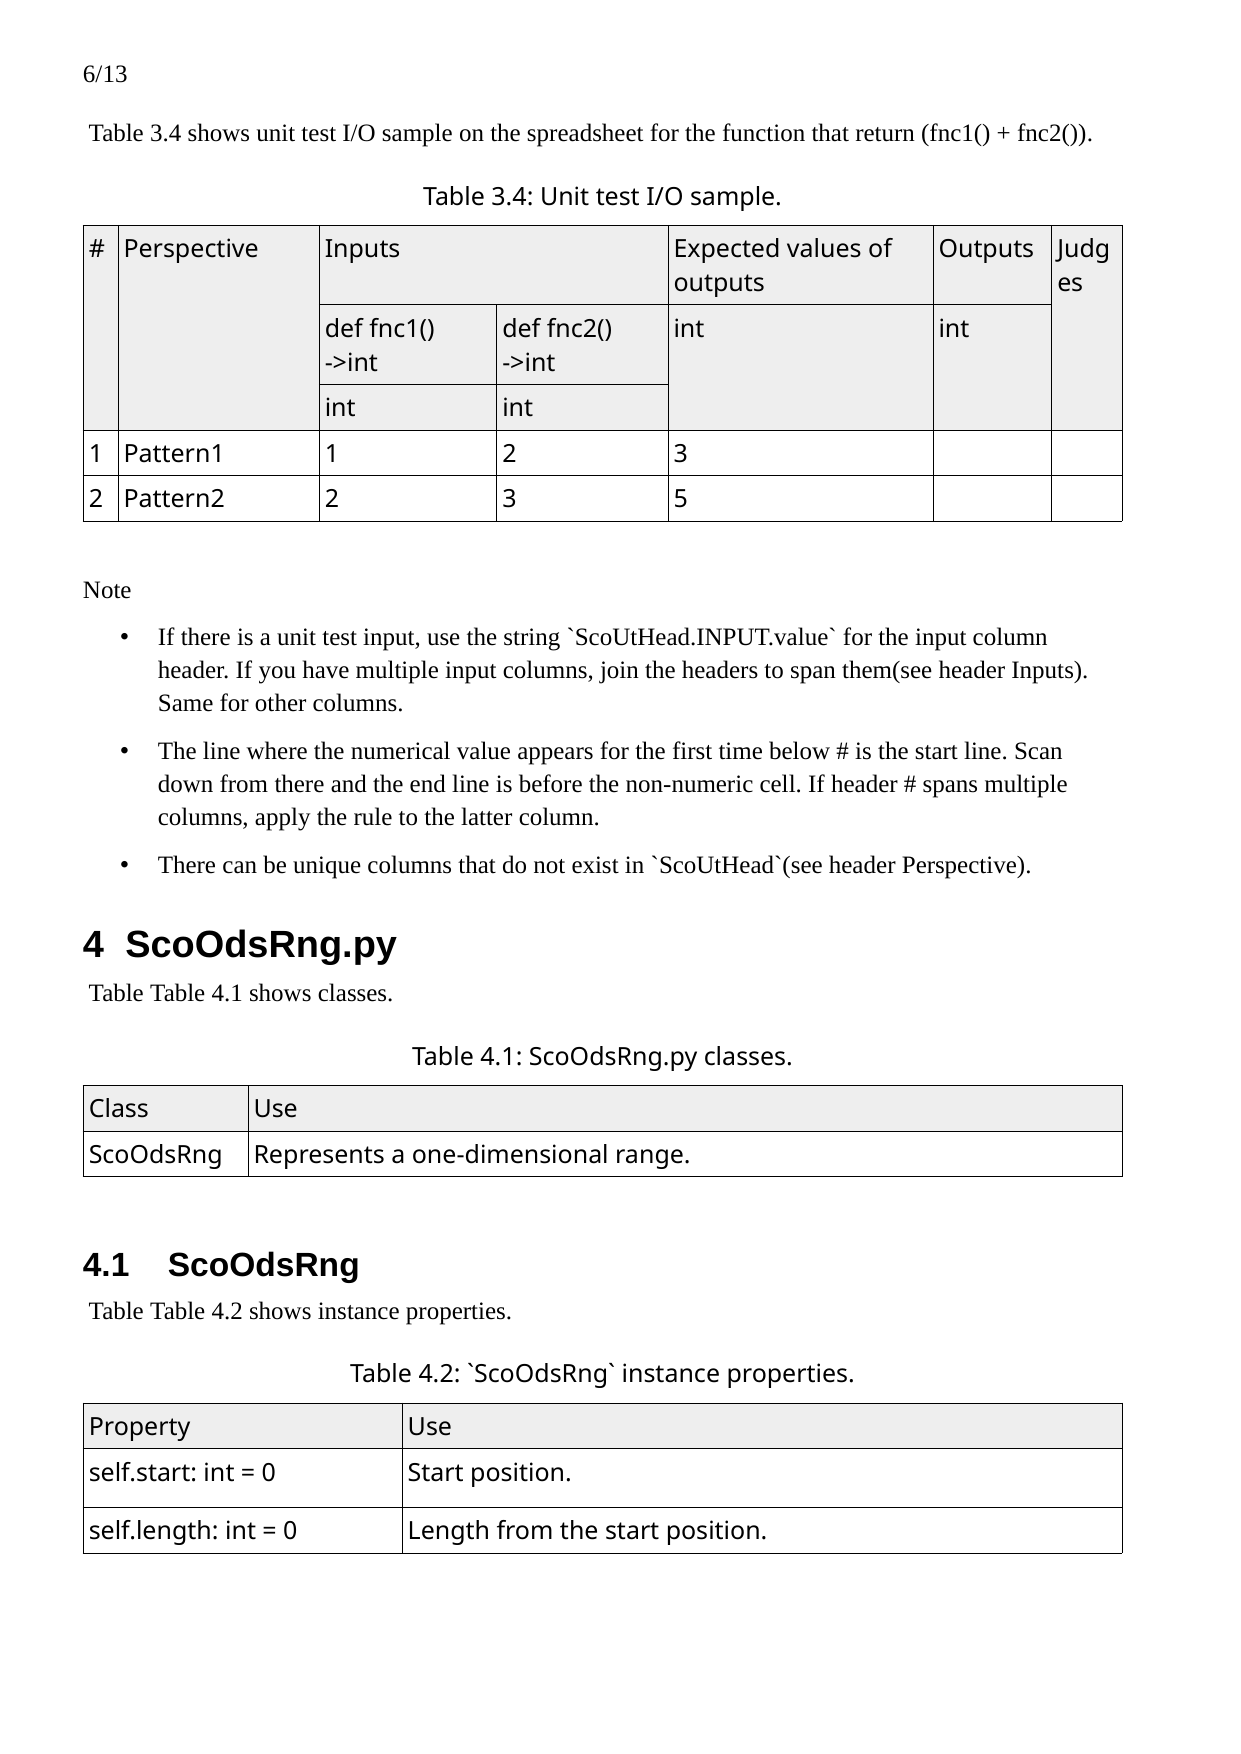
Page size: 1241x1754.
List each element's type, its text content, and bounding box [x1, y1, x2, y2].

table_cell int [669, 305, 933, 430]
list There can be unique columns that do not exist in `ScoUtHead`(see header Perspective). [120, 850, 1122, 878]
table_cell 2 [84, 476, 118, 521]
text Table 3.4 shows unit test I/O sample on the spreadsheet for the function that return (fnc1() + fnc2()). [83, 118, 1122, 147]
subtitle ScoOdsRng.py [83, 922, 1122, 966]
table_cell 2 [320, 476, 496, 521]
table_cell ScoOdsRng [84, 1132, 248, 1176]
subtitle ScoOdsRng [83, 1245, 1122, 1283]
table_header Property [84, 1404, 402, 1448]
table_cell 1 [84, 431, 118, 475]
table_cell Pattern1 [119, 431, 319, 475]
table_cell int [320, 385, 496, 430]
table_cell self.length: int = 0 [84, 1508, 402, 1552]
table_header Perspective [119, 226, 319, 430]
table_header # [84, 226, 118, 430]
text Table 4.1: ScoOdsRng.py classes. [83, 1038, 1122, 1073]
table_header Expected values of outputs [669, 226, 933, 304]
table_cell def fnc1() ->int [320, 305, 496, 384]
table_cell 5 [669, 476, 933, 521]
table_cell Length from the start position. [403, 1508, 1122, 1552]
table_cell 3 [497, 476, 668, 521]
table_cell 2 [497, 431, 668, 475]
table_header Use [249, 1086, 1122, 1131]
table_cell 1 [320, 431, 496, 475]
table_cell [934, 476, 1051, 521]
table_header Inputs [320, 226, 668, 304]
list If there is a unit test input, use the string `ScoUtHead.INPUT.value` for the input column header. If you have multiple input columns, join the headers to span them(see header Inputs). Same for other columns. [120, 622, 1122, 717]
table_header Use [403, 1404, 1122, 1448]
text Table 4.2: `ScoOdsRng` instance properties. [83, 1356, 1122, 1390]
table_cell int [934, 305, 1051, 430]
text Note [83, 575, 1122, 603]
text Table 4.2 shows instance properties. [83, 1296, 1122, 1325]
text Table 3.4: Unit test I/O sample. [83, 178, 1122, 212]
table_header Judges [1052, 226, 1122, 430]
text Table 4.1 shows classes. [83, 978, 1122, 1007]
table_cell [1052, 431, 1122, 475]
list The line where the numerical value appears for the first time below # is the start line. Scan down from there and the end line is before the non-numeric cell. If header # spans multiple columns, apply the rule to the latter column. [120, 736, 1122, 831]
table_cell 3 [669, 431, 933, 475]
table_cell [934, 431, 1051, 475]
table_cell Start position. [403, 1449, 1122, 1507]
table_cell [1052, 476, 1122, 521]
table_cell self.start: int = 0 [84, 1449, 402, 1507]
table_header Outputs [934, 226, 1051, 304]
table_cell Pattern2 [119, 476, 319, 521]
table_cell Represents a one-dimensional range. [249, 1132, 1122, 1176]
table_header Class [84, 1086, 248, 1131]
table_cell def fnc2() ->int [497, 305, 668, 384]
table_cell int [497, 385, 668, 430]
